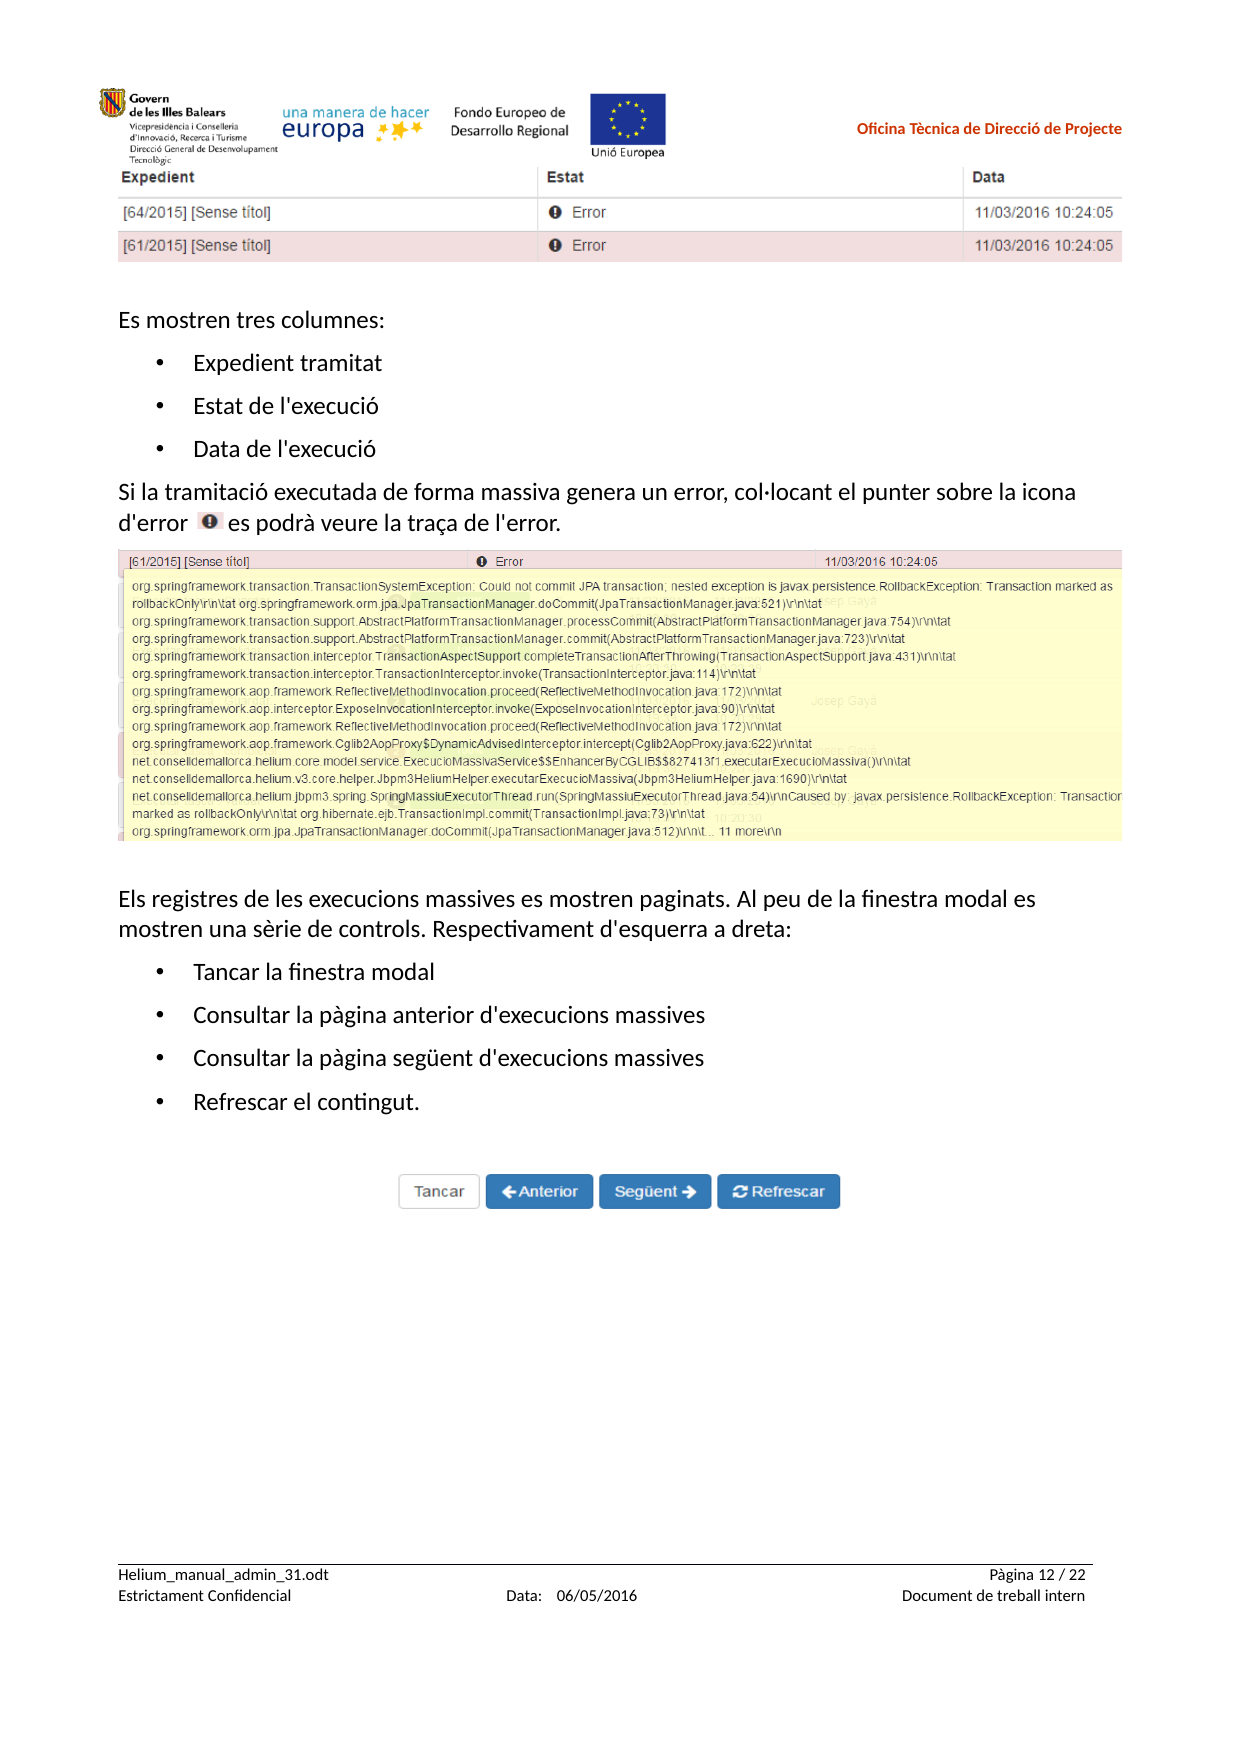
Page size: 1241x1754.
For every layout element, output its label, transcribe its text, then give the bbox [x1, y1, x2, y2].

text Els registres de les execucions massives es mostren paginats. Al peu de la finestra modal es mostren una sèrie de controls. Respectivament d'esquerra a dreta: [118, 883, 1122, 944]
list Estat de l'execució [156, 390, 1122, 421]
list Data de l'execució [156, 433, 1122, 464]
picture [99, 87, 668, 166]
list Refrescar el contingut. [156, 1086, 1122, 1116]
list Consultar la pàgina següent d'execucions massives [156, 1043, 1122, 1073]
list Expedient tramitat [156, 347, 1122, 378]
text Si la tramitació executada de forma massiva genera un error, col·locant el punter sobre la icona d'error es podrà veure la traça de l'error. [118, 476, 1122, 537]
list Consultar la pàgina anterior d'execucions massives [156, 999, 1122, 1030]
list Tancar la finestra modal [156, 957, 1122, 987]
text Es mostren tres columnes: [118, 304, 1122, 335]
